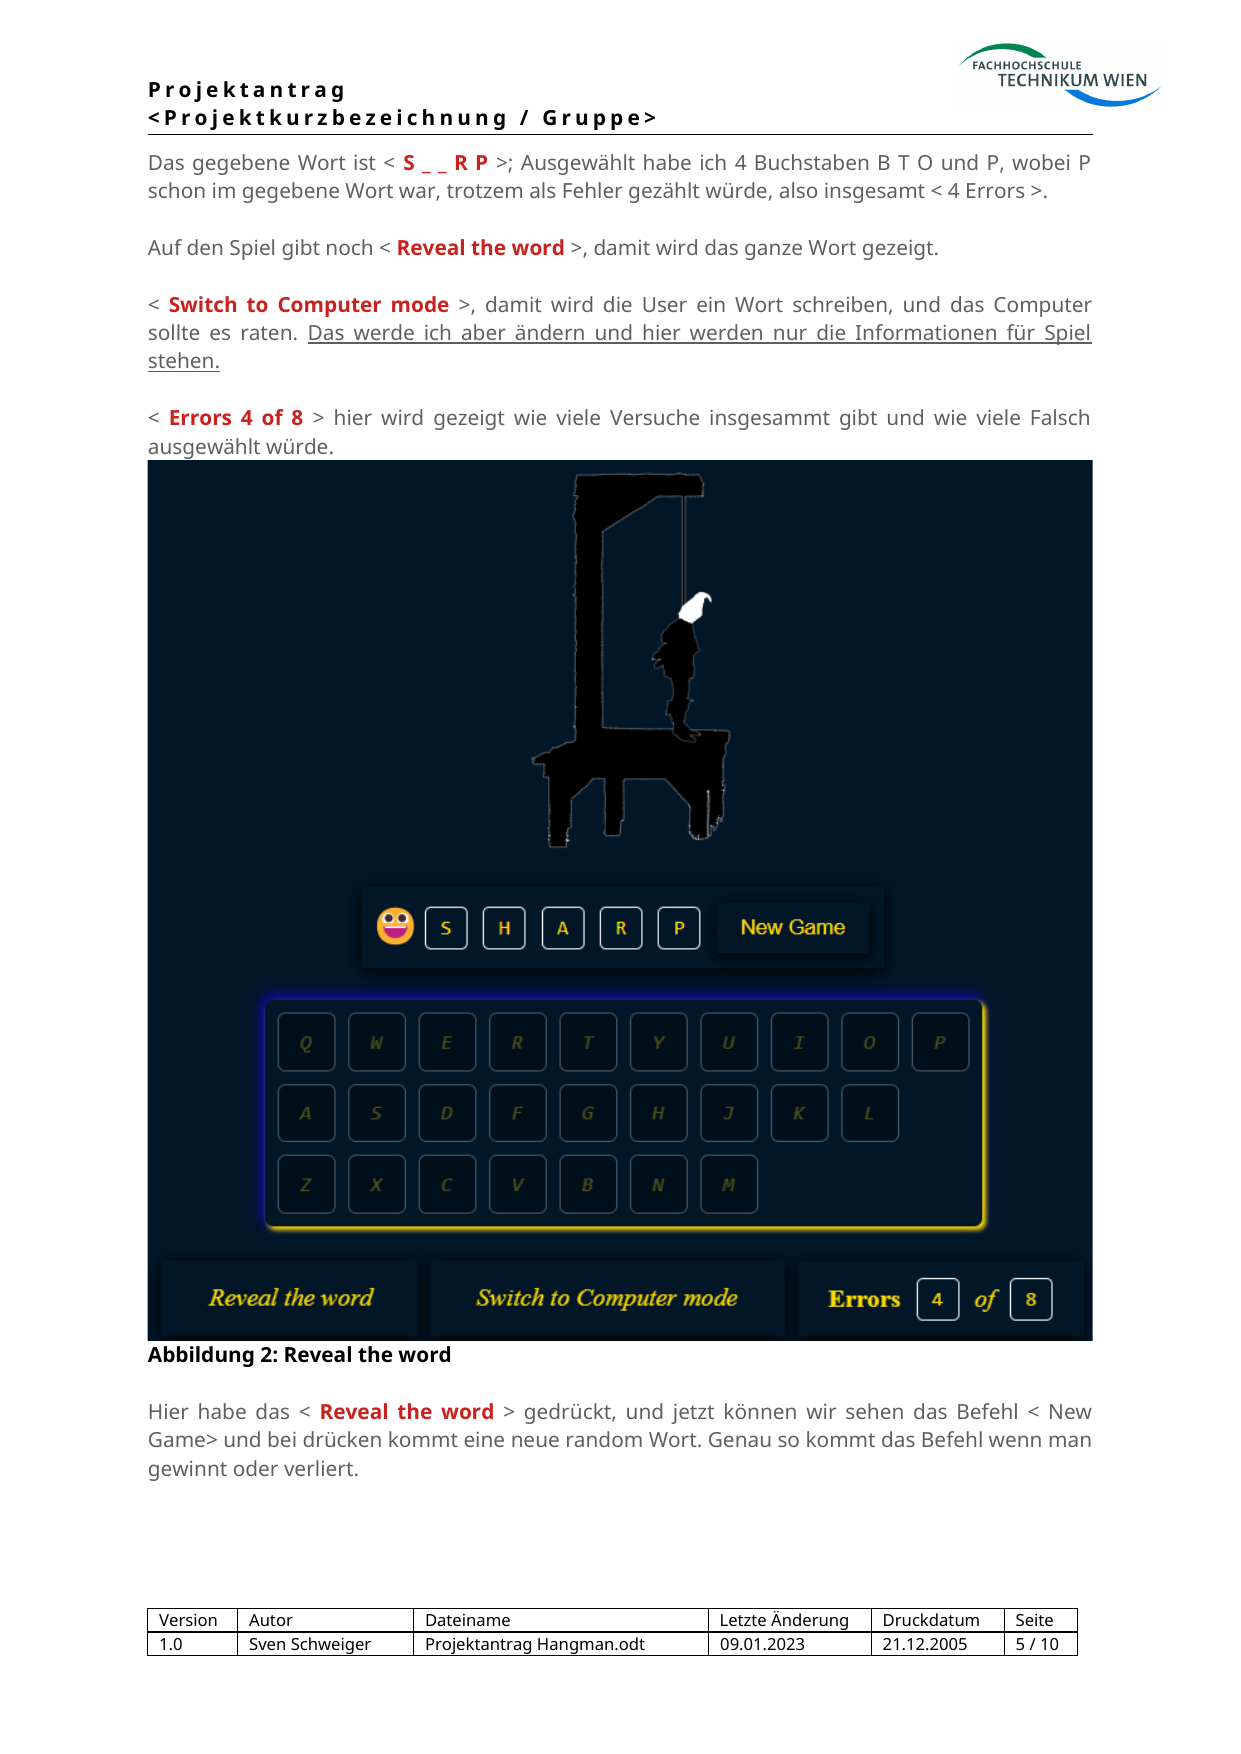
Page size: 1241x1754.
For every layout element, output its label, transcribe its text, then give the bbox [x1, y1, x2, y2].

text Hier habe das < Reveal the word > gedrückt, und jetzt können wir sehen das Befehl < New Game> und bei drücken kommt eine neue random Wort. Genau so kommt das Befehl wenn man gewinnt oder verliert. [148, 1397, 1093, 1482]
text Auf den Spiel gibt noch < Reveal the word >, damit wird das ganze Wort gezeigt. [148, 233, 1093, 261]
picture [956, 38, 1163, 113]
text < Switch to Computer mode >, damit wird die User ein Wort schreiben, und das Computer sollte es raten. Das werde ich aber ändern und hier werden nur die Informationen für Spiel stehen. [148, 290, 1093, 375]
text Das gegebene Wort ist < S _ _ R P >; Ausgewählt habe ich 4 Buchstaben B T O und P, wobei P schon im gegebene Wort war, trotzem als Fehler gezählt würde, also insgesamt < 4 Errors >. [148, 148, 1093, 204]
text Abbildung 2: Reveal the word [148, 1341, 1093, 1368]
text < Errors 4 of 8 > hier wird gezeigt wie viele Versuche insgesammt gibt und wie viele Falsch ausgewählt würde. [148, 403, 1093, 460]
picture [147, 460, 1093, 1341]
